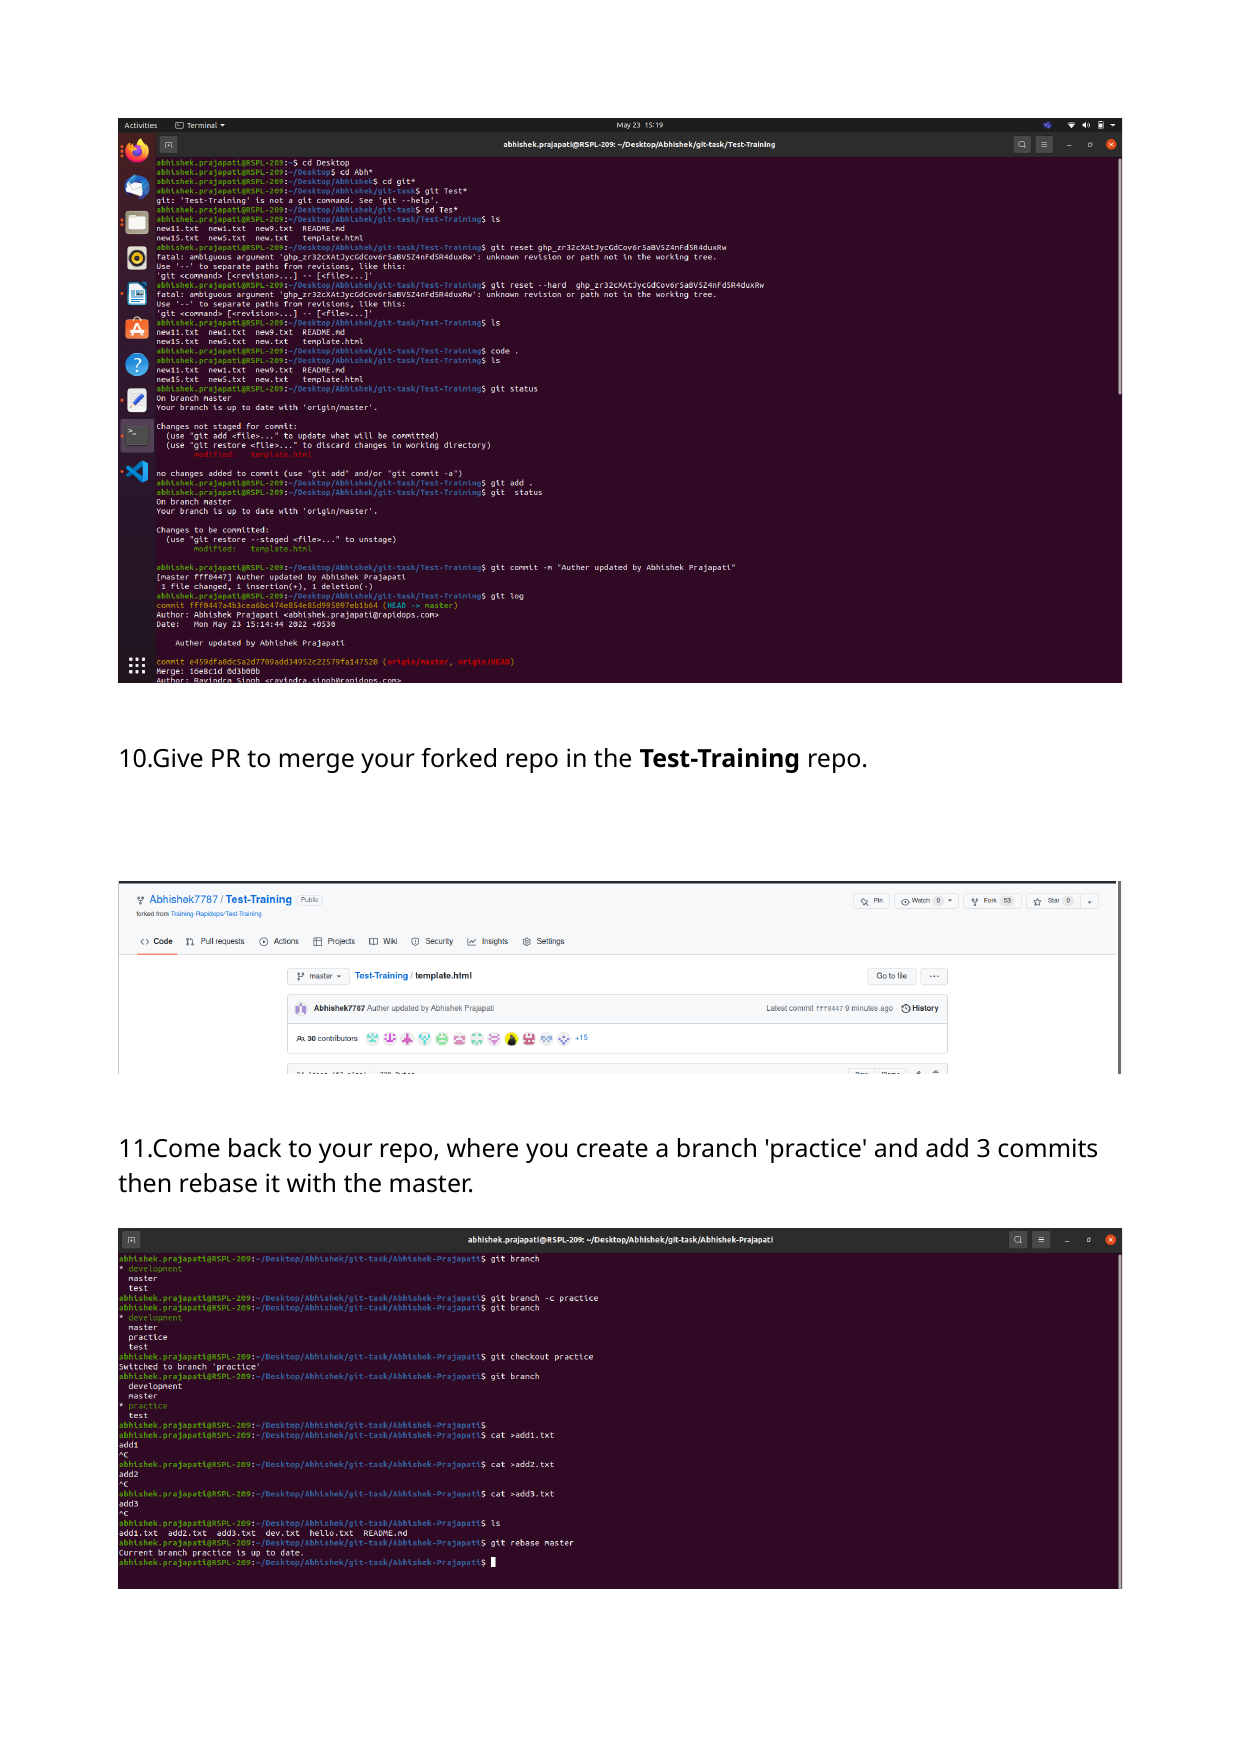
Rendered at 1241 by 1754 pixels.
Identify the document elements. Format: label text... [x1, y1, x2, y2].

picture [118, 881, 1123, 1029]
picture [118, 1228, 1123, 1589]
text 11.Come back to your repo, where you create a branch 'practice' and add 3 commits then rebase it with the master. [118, 1131, 1122, 1199]
text 10.Give PR to merge your forked repo in the Test-Training repo. [118, 740, 1122, 774]
picture [118, 118, 1123, 683]
